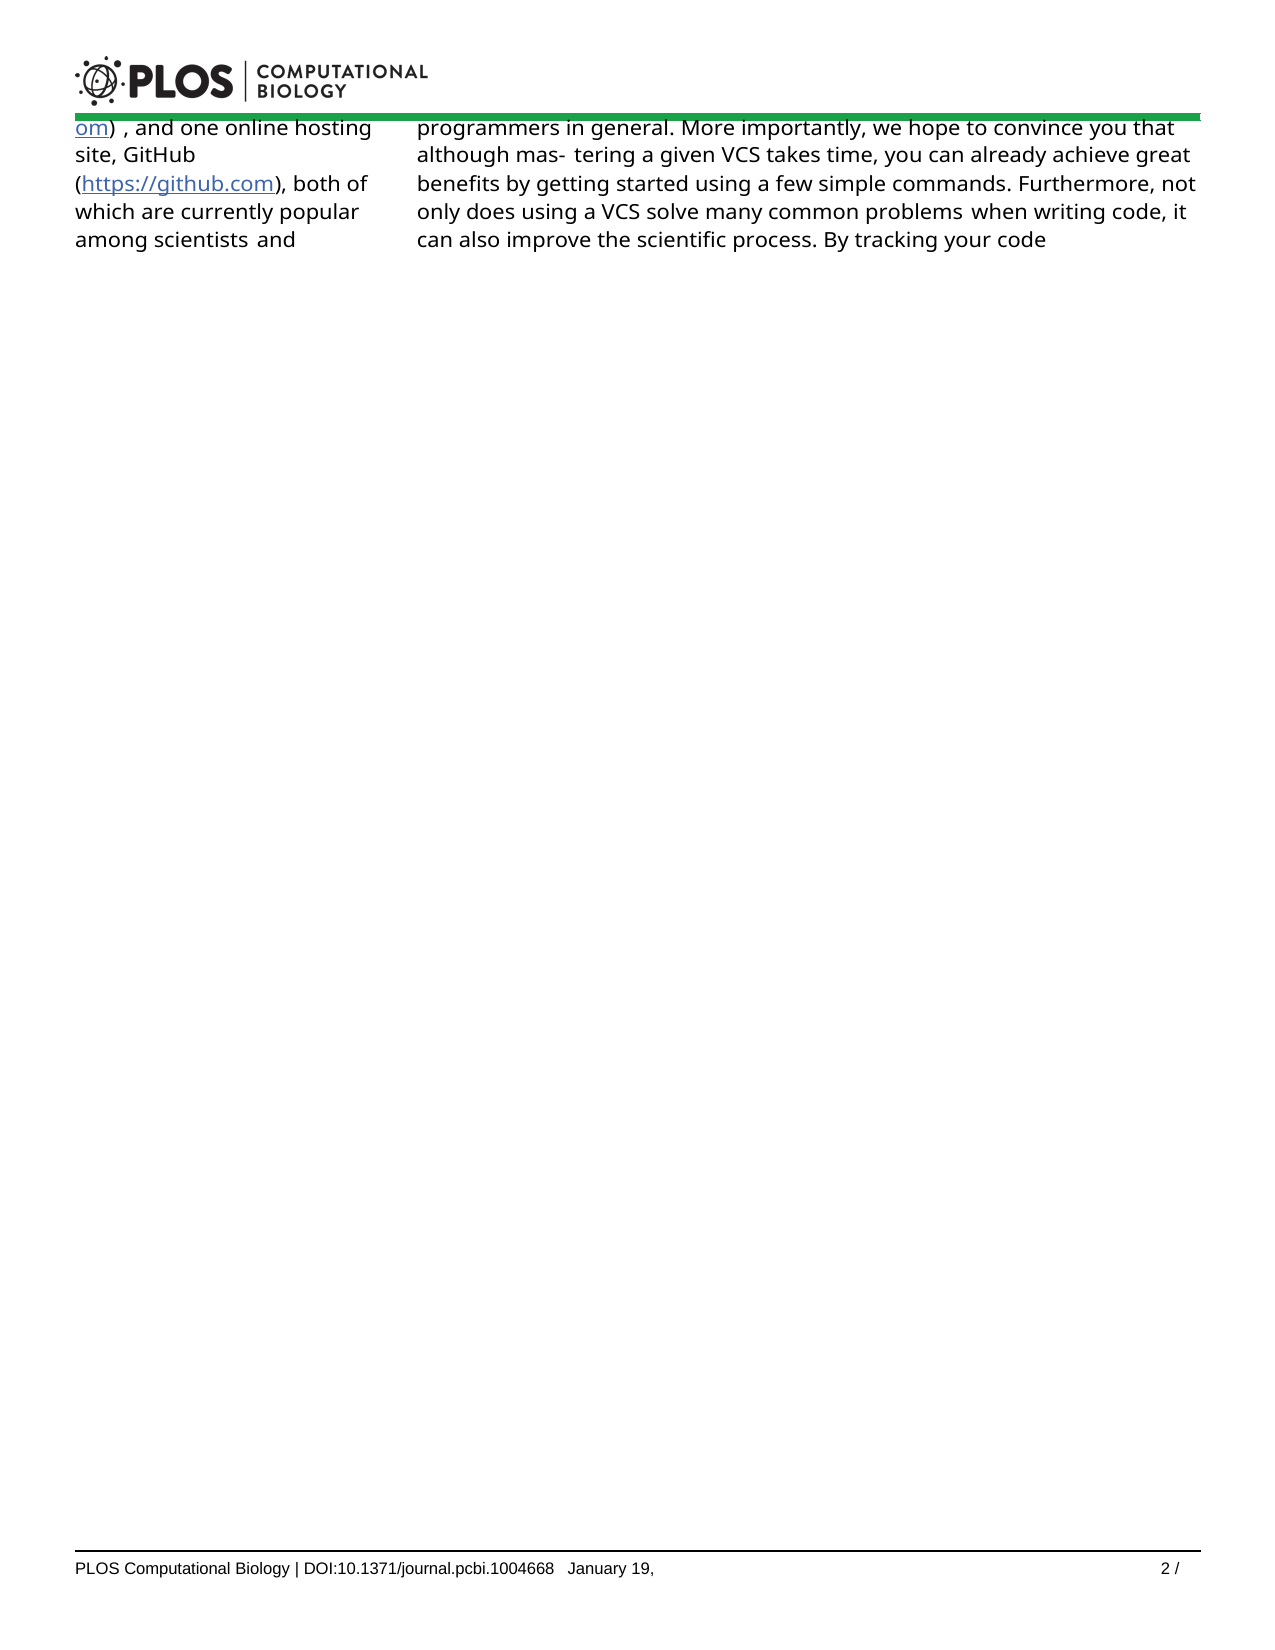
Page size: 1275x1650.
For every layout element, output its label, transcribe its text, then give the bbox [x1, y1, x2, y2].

text om) , and one online hosting site, GitHub (https://github.com), both of which are currently popular among scientists and [75, 121, 377, 253]
text programmers in general. More importantly, we hope to convince you that although mas- tering a given VCS takes time, you can already achieve great benefits by getting started using a few simple commands. Furthermore, not only does using a VCS solve many common problems when writing code, it can also improve the scientific process. By tracking your code [417, 121, 1201, 253]
